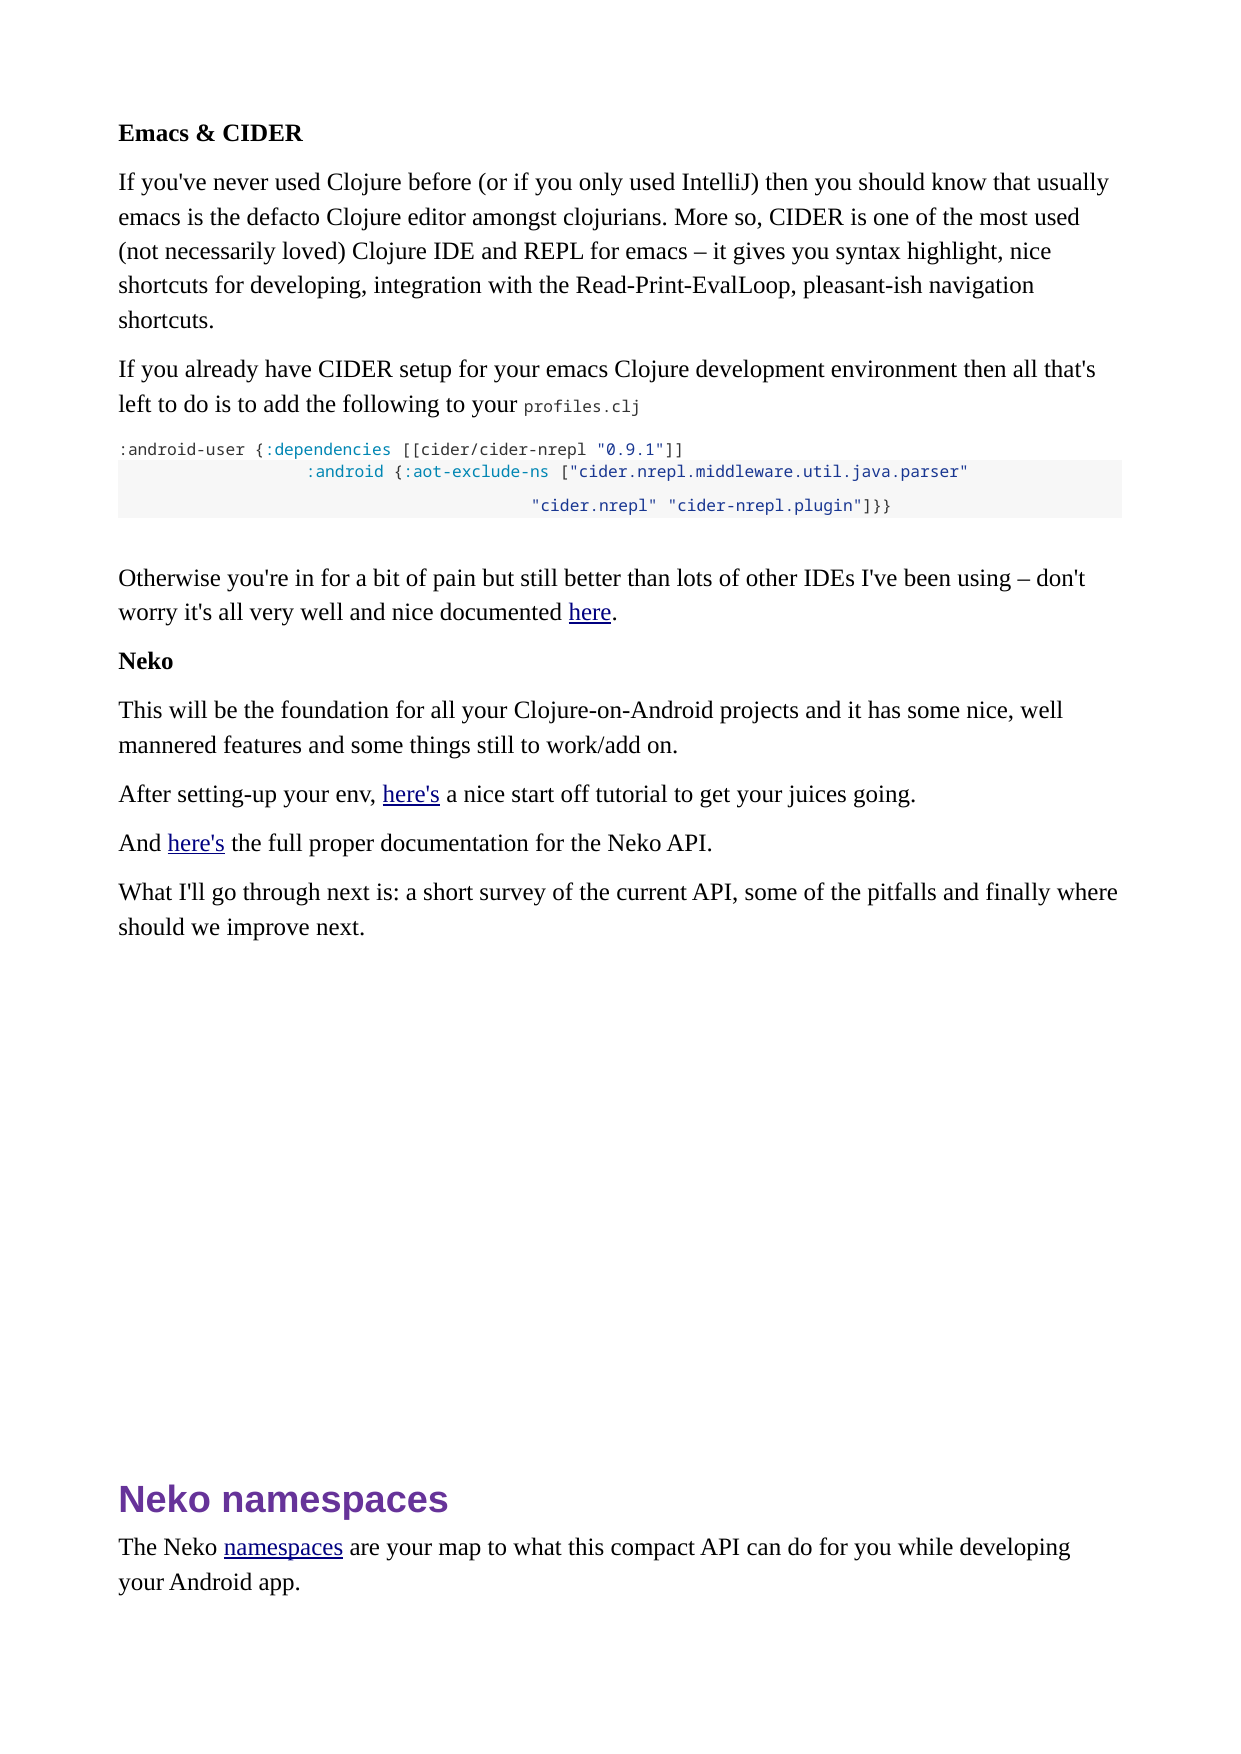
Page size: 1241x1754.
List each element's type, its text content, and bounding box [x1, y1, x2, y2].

text This will be the foundation for all your Clojure-on-Android projects and it has some nice, well mannered features and some things still to work/add on. [118, 696, 1122, 759]
text :android {:aot-exclude-ns ["cider.nrepl.middleware.util.java.parser" [118, 460, 1122, 483]
text :android-user {:dependencies [[cider/cider-nrepl "0.9.1"]] [118, 438, 1122, 460]
text The Neko namespaces are your map to what this compact API can do for you while developing your Android app. [118, 1532, 1122, 1596]
text If you've never used Clojure before (or if you only used IntelliJ) then you should know that usually emacs is the defacto Clojure editor amongst clojurians. More so, CIDER is one of the most used (not necessarily loved) Clojure IDE and REPL for emacs – it gives you syntax highlight, nice shortcuts for developing, integration with the Read-Print-EvalLoop, pleasant-ish navigation shortcuts. [118, 167, 1122, 334]
text "cider.nrepl" "cider-nrepl.plugin"]}} [118, 494, 1122, 518]
text After setting-up your env, here's a nice start off tutorial to get your juices going. [118, 779, 1122, 808]
text What I'll go through next is: a short survey of the current API, some of the pitfalls and finally where should we improve next. [118, 877, 1122, 940]
text Otherwise you're in for a bit of pain but still better than lots of other IDEs I've been using – don't worry it's all very well and nice documented here. [118, 528, 1122, 626]
text Emacs & CIDER [118, 118, 1122, 147]
text And here's the full proper documentation for the Neko API. [118, 828, 1122, 857]
text Neko [118, 646, 1122, 675]
subtitle Neko namespaces [118, 1476, 1122, 1520]
text If you already have CIDER setup for your emacs Clojure development environment then all that's left to do is to add the following to your profiles.clj [118, 354, 1122, 417]
